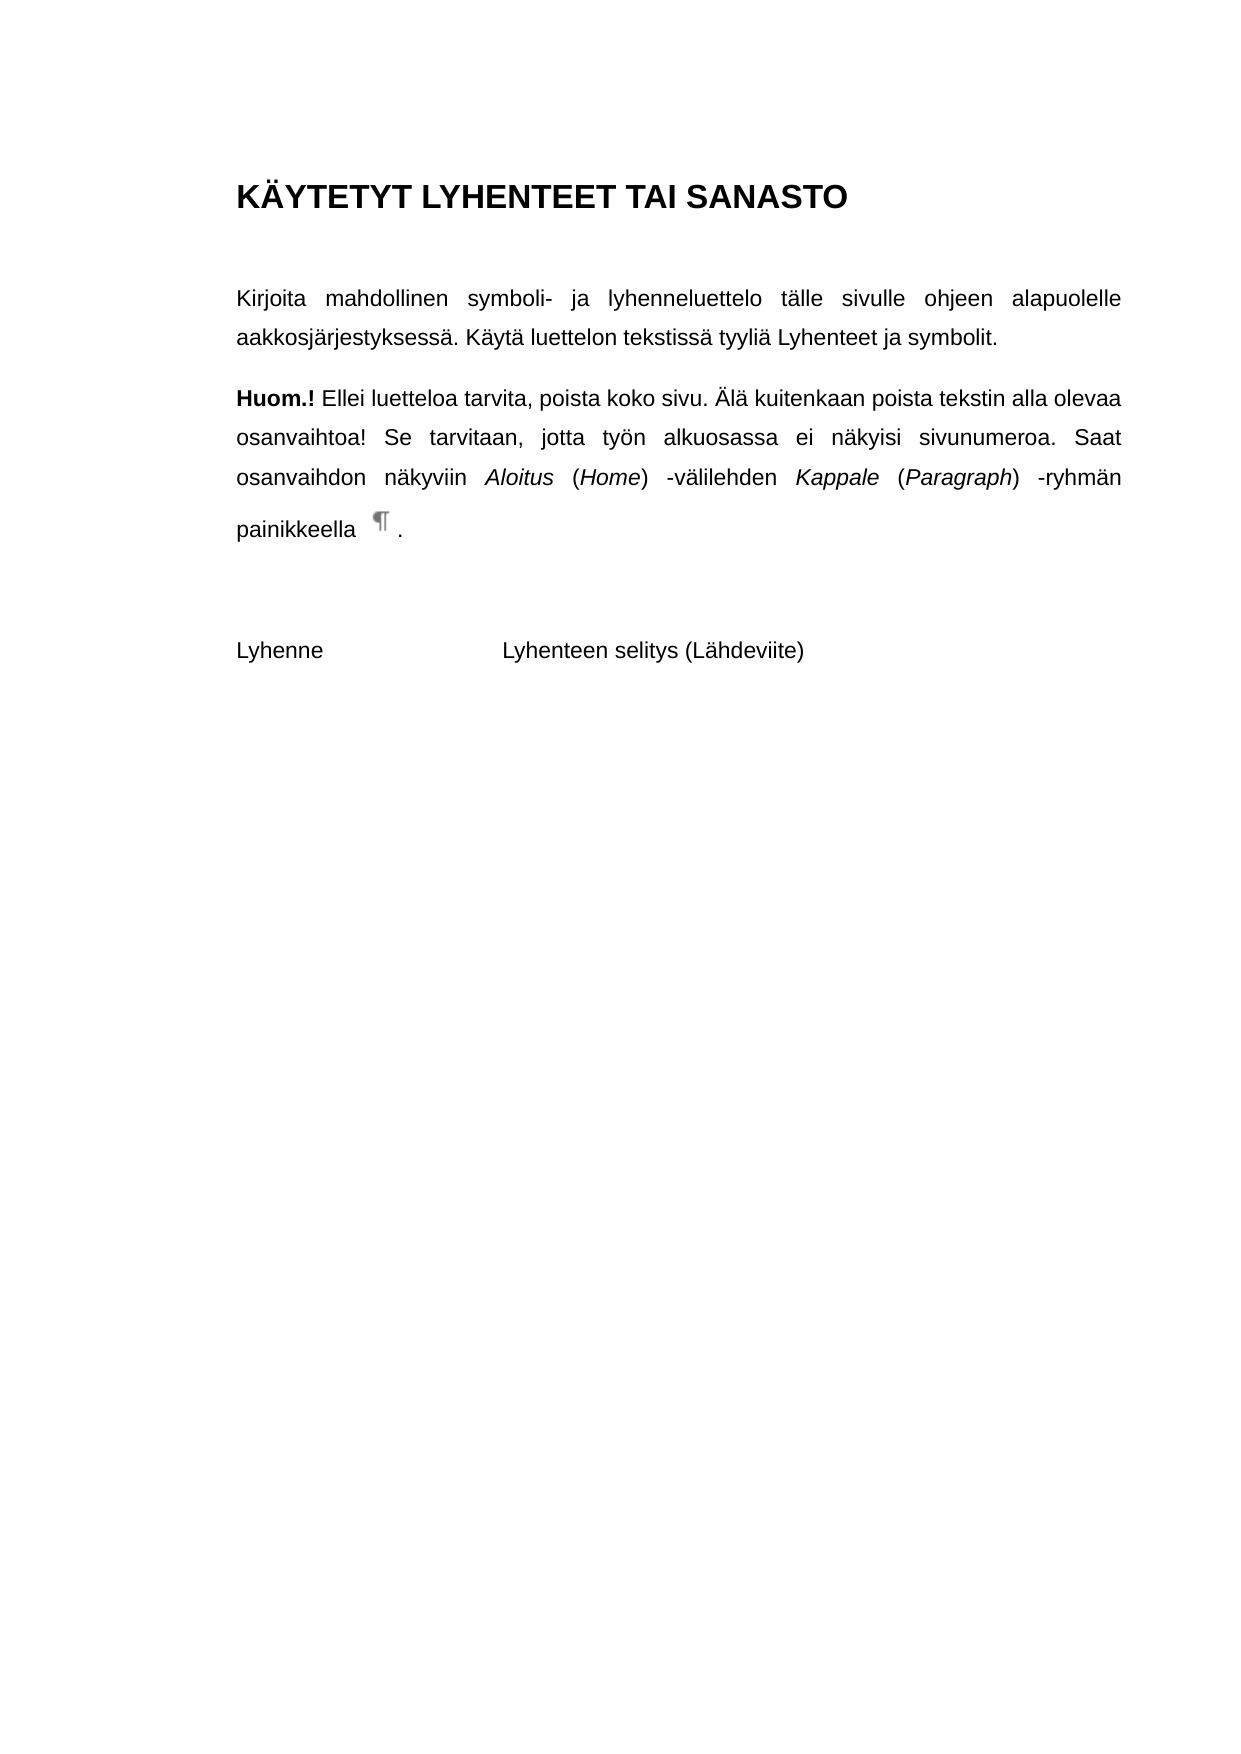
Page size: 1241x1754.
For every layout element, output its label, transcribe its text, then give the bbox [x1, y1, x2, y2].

picture [362, 503, 396, 536]
text Kirjoita mahdollinen symboli- ja lyhenneluettelo tälle sivulle ohjeen alapuolelle aakkosjärjestyksessä. Käytä luettelon tekstissä tyyliä Lyhenteet ja symbolit. [236, 285, 1122, 351]
text Huom.! Ellei luetteloa tarvita, poista koko sivu. Älä kuitenkaan poista tekstin alla olevaa osanvaihtoa! Se tarvitaan, jotta työn alkuosassa ei näkyisi sivunumeroa. Saat osanvaihdon näkyviin Aloitus (Home) -välilehden Kappale (Paragraph) -ryhmän painikkeella . [236, 384, 1122, 542]
list KÄYTETYT LYHENTEET TAI SANASTO [236, 177, 1122, 216]
text Lyhenne Lyhenteen selitys (Lähdeviite) [236, 637, 1122, 663]
